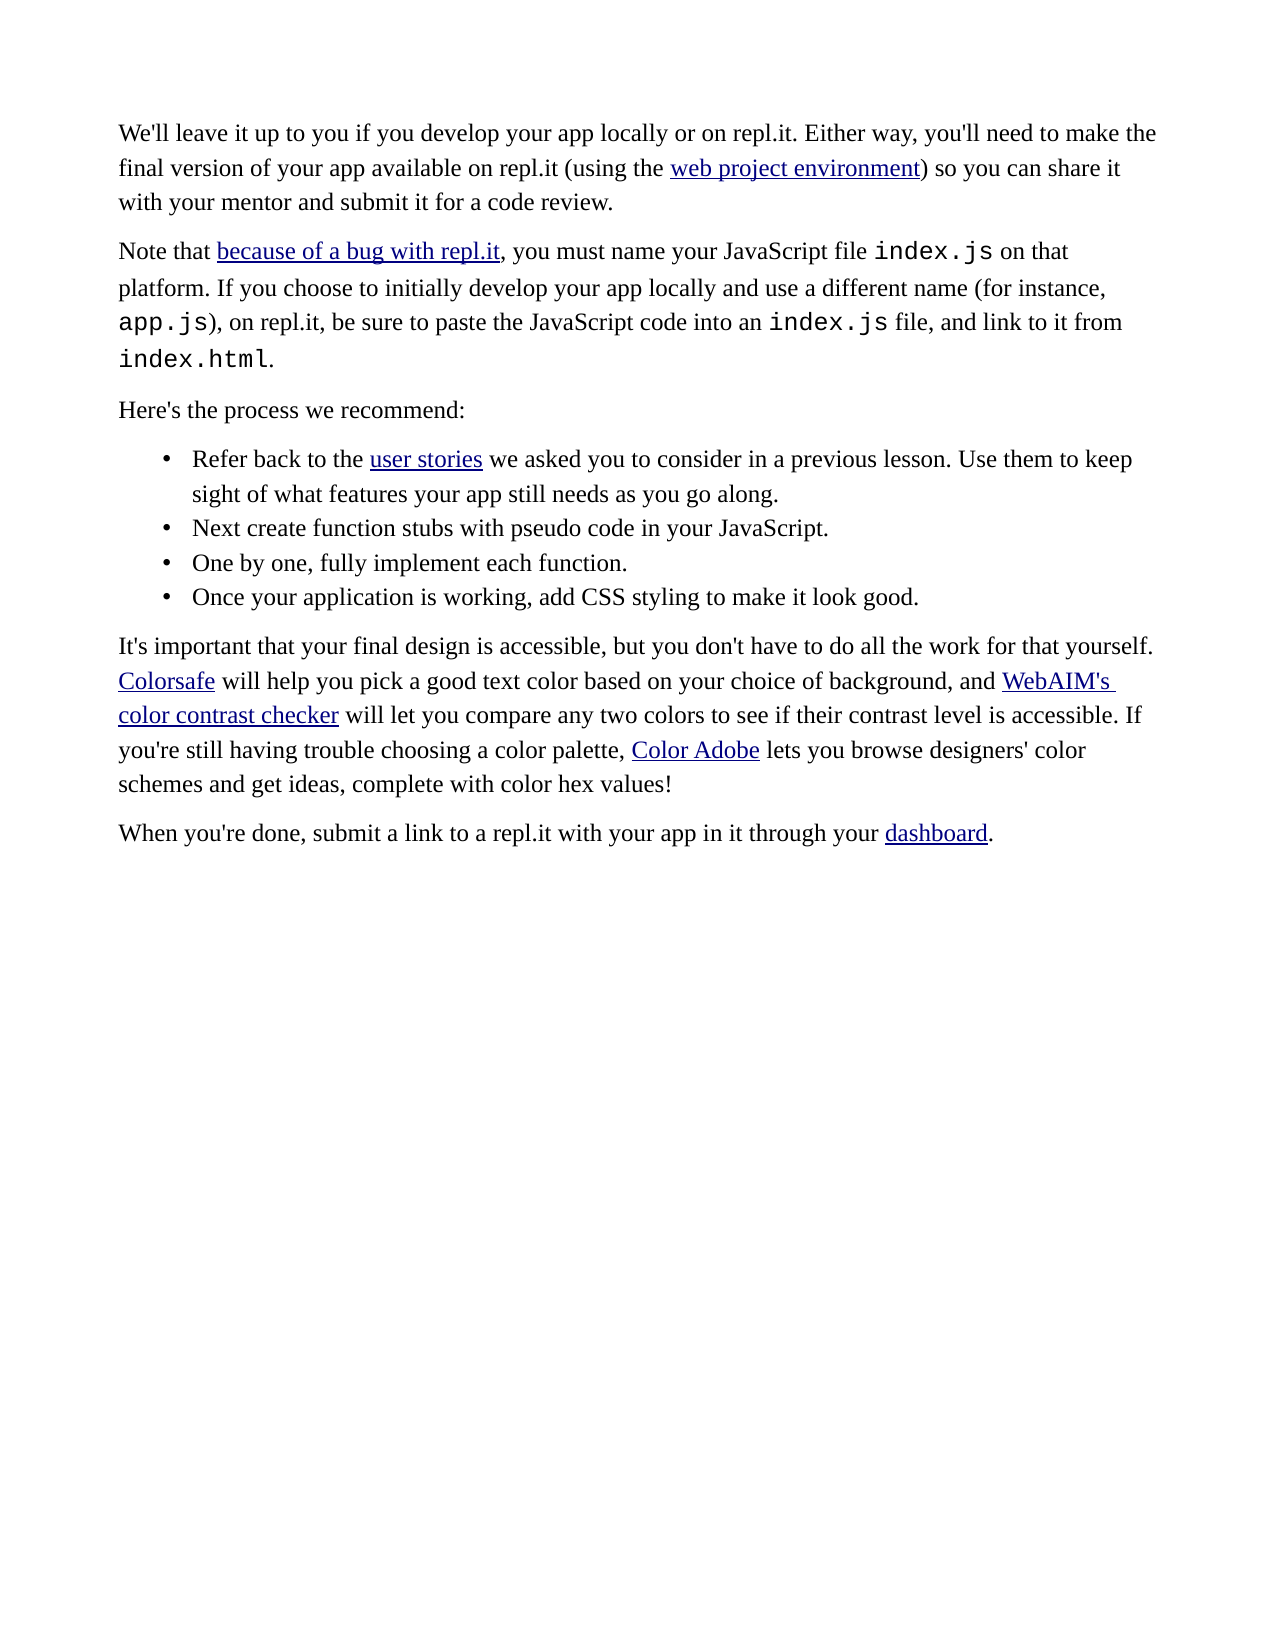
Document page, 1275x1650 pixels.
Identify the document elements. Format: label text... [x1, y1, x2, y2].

text When you're done, submit a link to a repl.it with your app in it through your dashboard. [118, 818, 1157, 847]
list Refer back to the user stories we asked you to consider in a previous lesson. Use them to keep sight of what features your app still needs as you go along. [162, 444, 1157, 508]
list One by one, fully implement each function. [162, 548, 1157, 577]
text Note that because of a bug with repl.it, you must name your JavaScript file index.js on that platform. If you choose to initially develop your app locally and use a different name (for instance, app.js), on repl.it, be sure to paste the JavaScript code into an index.js file, and link to it from index.html. [118, 236, 1157, 374]
text It's important that your final design is accessible, but you don't have to do all the work for that yourself. Colorsafe will help you pick a good text color based on your choice of background, and WebAIM's color contrast checker will let you compare any two colors to see if their contrast level is accessible. If you're still having trouble choosing a color palette, Color Adobe lets you browse designers' color schemes and get ideas, complete with color hex values! [118, 631, 1157, 798]
text Here's the process we recommend: [118, 395, 1157, 424]
list Next create function stubs with pseudo code in your JavaScript. [162, 513, 1157, 542]
text We'll leave it up to you if you develop your app locally or on repl.it. Either way, you'll need to make the final version of your app available on repl.it (using the web project environment) so you can share it with your mentor and submit it for a code review. [118, 118, 1157, 216]
list Once your application is working, add CSS styling to make it look good. [162, 582, 1157, 611]
